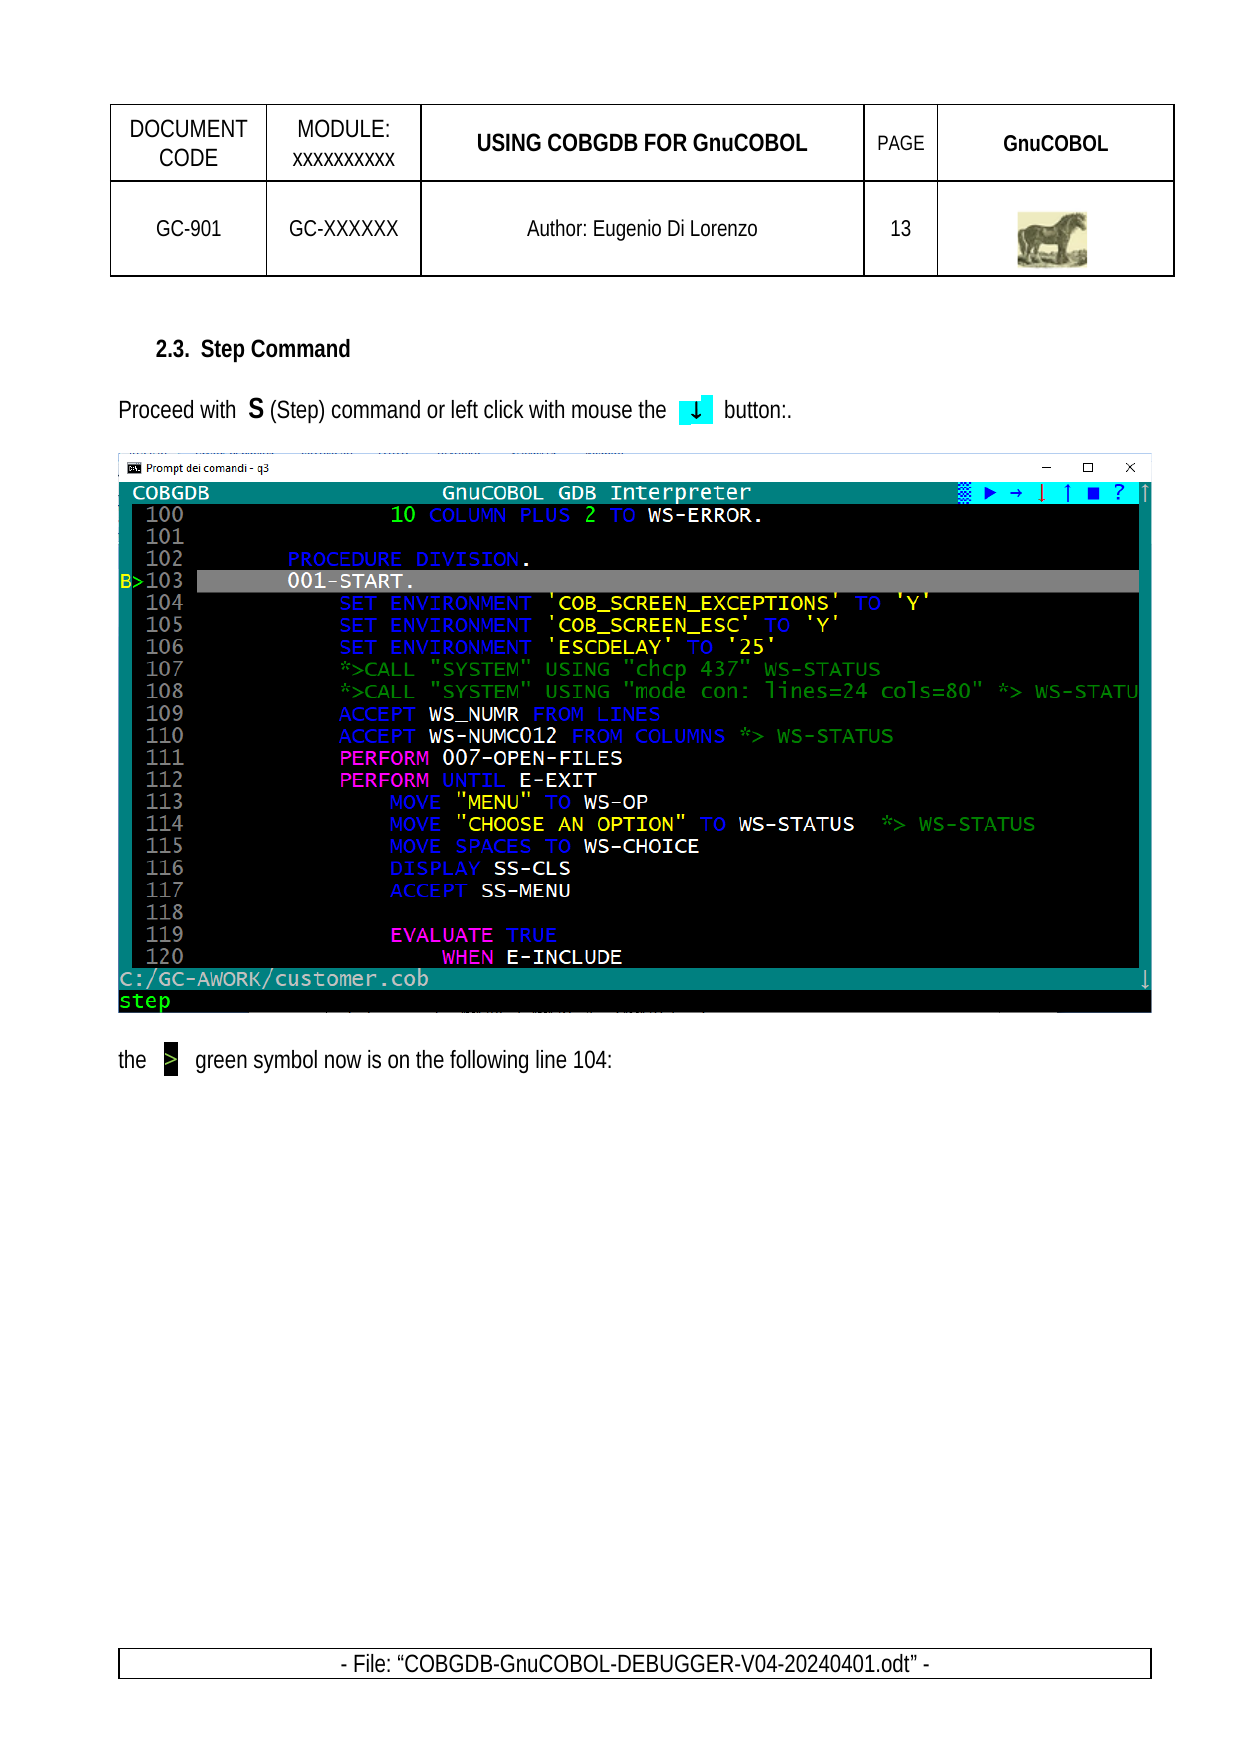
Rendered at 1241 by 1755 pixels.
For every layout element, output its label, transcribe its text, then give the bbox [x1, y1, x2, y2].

text Proceed with S (Step) command or left click with mouse the  button:. [118, 391, 1152, 425]
text the > green symbol now is on the following line 104: [118, 1042, 1152, 1076]
subtitle Step Command [156, 334, 1152, 362]
